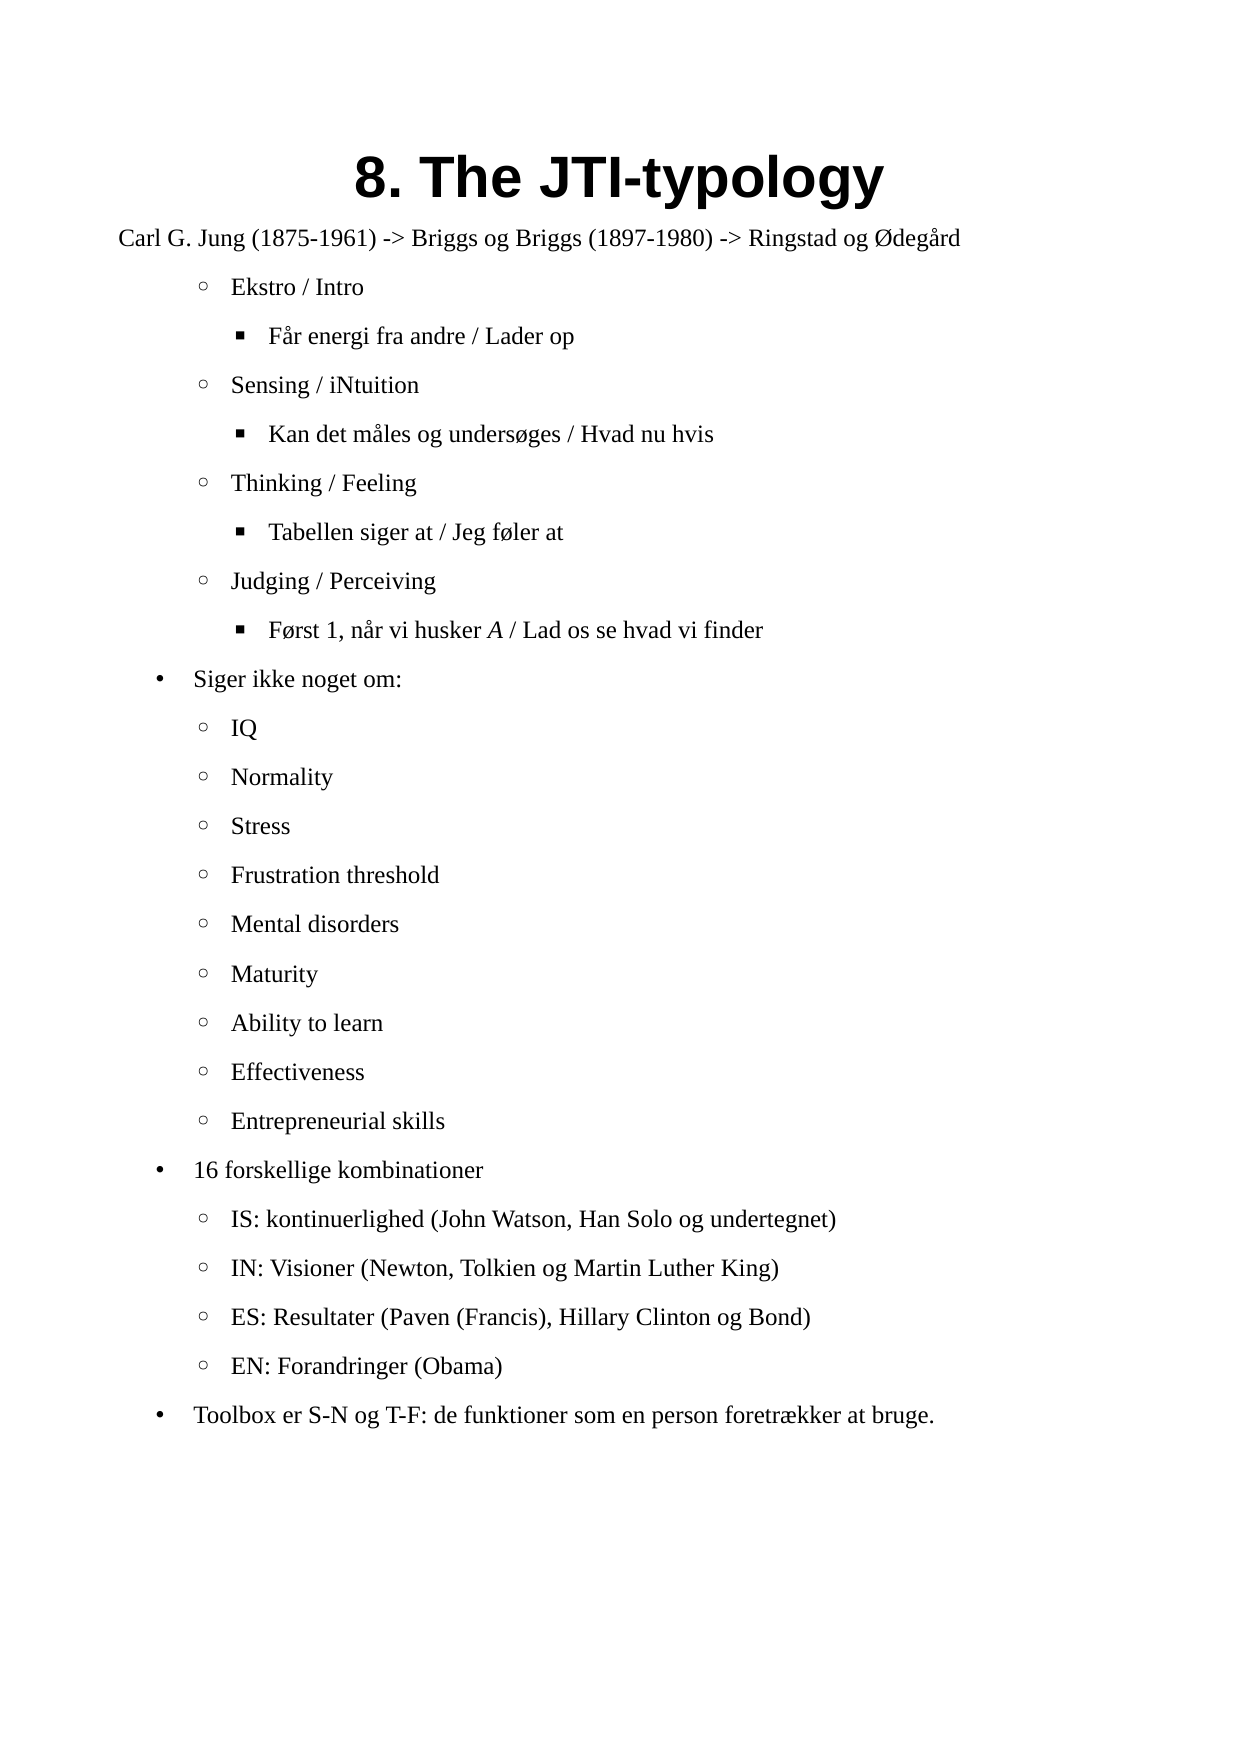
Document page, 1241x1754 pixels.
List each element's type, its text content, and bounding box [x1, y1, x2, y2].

list EN: Forandringer (Obama) [193, 1351, 1122, 1380]
list Stress [193, 811, 1122, 840]
list Sensing / iNtuition [193, 370, 1122, 399]
list Får energi fra andre / Lader op [231, 321, 1122, 349]
list Kan det måles og undersøges / Hvad nu hvis [231, 419, 1122, 448]
list Normality [193, 762, 1122, 791]
list Tabellen siger at / Jeg føler at [231, 517, 1122, 546]
list Mental disorders [193, 909, 1122, 938]
list Toolbox er S-N og T-F: de funktioner som en person foretrækker at bruge. [156, 1400, 1122, 1429]
list Thinking / Feeling [193, 468, 1122, 497]
list IN: Visioner (Newton, Tolkien og Martin Luther King) [193, 1253, 1122, 1282]
list Effectiveness [193, 1057, 1122, 1086]
list Maturity [193, 959, 1122, 987]
list Frustration threshold [193, 861, 1122, 889]
list IS: kontinuerlighed (John Watson, Han Solo og undertegnet) [193, 1204, 1122, 1233]
list ES: Resultater (Paven (Francis), Hillary Clinton og Bond) [193, 1302, 1122, 1331]
list Først 1, når vi husker A / Lad os se hvad vi finder [231, 615, 1122, 644]
text Carl G. Jung (1875-1961) -> Briggs og Briggs (1897-1980) -> Ringstad og Ødegård [118, 223, 1122, 251]
list 16 forskellige kombinationer [156, 1155, 1122, 1184]
list Ekstro / Intro [193, 272, 1122, 301]
list Judging / Perceiving [193, 566, 1122, 595]
list Ability to learn [193, 1008, 1122, 1036]
list Entrepreneurial skills [193, 1106, 1122, 1134]
list Siger ikke noget om: [156, 664, 1122, 693]
list IQ [193, 713, 1122, 742]
title 8. The JTI-typology [118, 143, 1122, 210]
